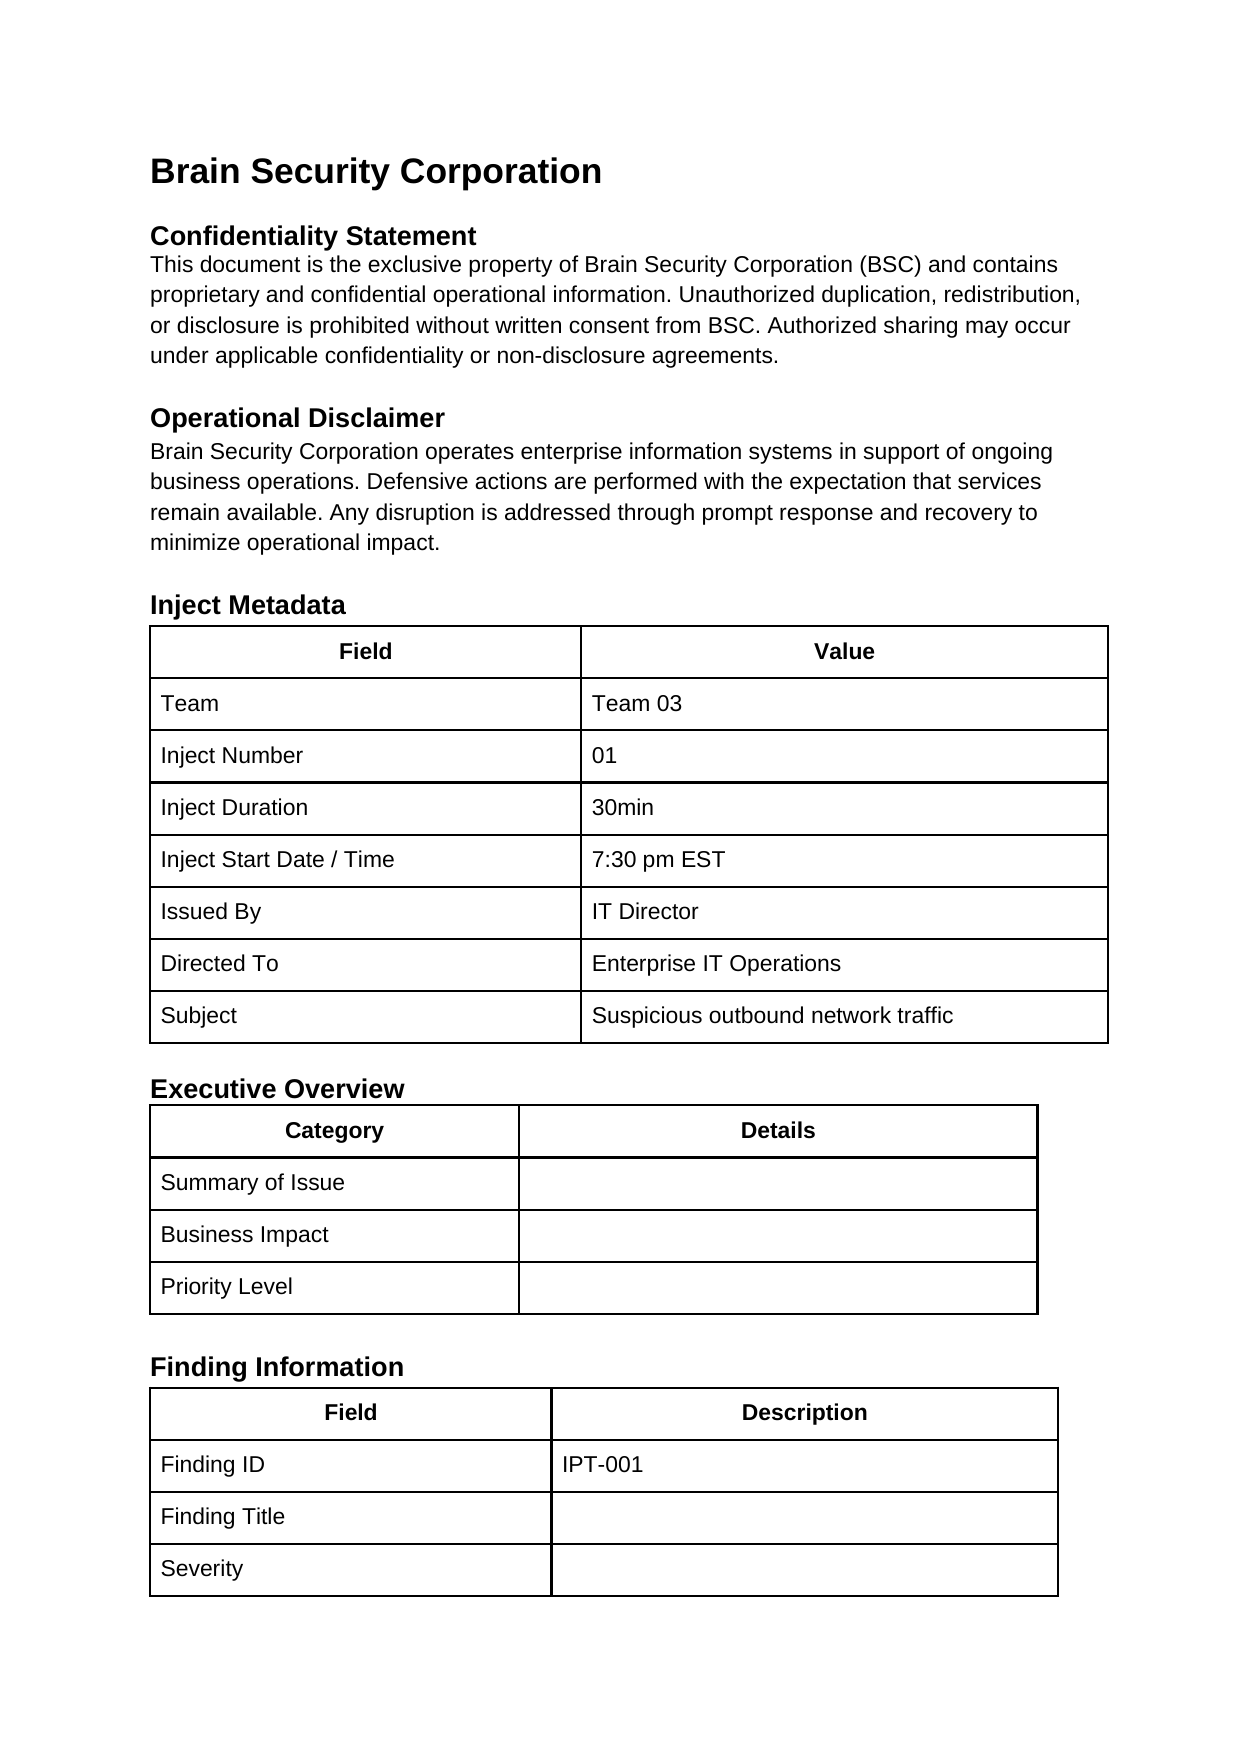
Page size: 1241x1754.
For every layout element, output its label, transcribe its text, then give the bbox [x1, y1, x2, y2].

text Confidentiality Statement [150, 220, 1090, 251]
text This document is the exclusive property of Brain Security Corporation (BSC) and contains proprietary and confidential operational information. Unauthorized duplication, redistribution, or disclosure is prohibited without written consent from BSC. Authorized sharing may occur under applicable confidentiality or non-disclosure agreements. [150, 251, 1090, 368]
table_header Field [151, 627, 580, 677]
table_cell Enterprise IT Operations [582, 940, 1107, 990]
table_header Category [151, 1106, 518, 1156]
text Inject Metadata [150, 589, 1090, 620]
table_cell 30min [582, 784, 1107, 833]
table_cell Directed To [151, 940, 580, 990]
table_cell Business Impact [151, 1211, 518, 1261]
table_header Description [553, 1389, 1057, 1439]
table_cell Inject Number [151, 731, 580, 781]
table_cell Inject Duration [151, 784, 580, 833]
table_cell Severity [151, 1545, 550, 1595]
table_header Details [520, 1106, 1036, 1156]
table_cell Suspicious outbound network traffic [582, 992, 1107, 1042]
table_cell Summary of Issue [151, 1159, 518, 1208]
table_cell [520, 1159, 1036, 1208]
text Brain Security Corporation operates enterprise information systems in support of ongoing business operations. Defensive actions are performed with the expectation that services remain available. Any disruption is addressed through prompt response and recovery to minimize operational impact. [150, 438, 1090, 555]
table_cell Subject [151, 992, 580, 1042]
table_cell Issued By [151, 888, 580, 938]
table_cell Priority Level [151, 1263, 518, 1313]
table_cell IPT-001 [553, 1441, 1057, 1491]
table_header Value [582, 627, 1107, 677]
table_cell Finding ID [151, 1441, 550, 1491]
text Brain Security Corporation [150, 150, 1090, 191]
text Operational Disclaimer [150, 402, 1090, 433]
table_cell 7:30 pm EST [582, 836, 1107, 886]
table_cell Team 03 [582, 679, 1107, 729]
table_cell IT Director [582, 888, 1107, 938]
table_cell Finding Title [151, 1493, 550, 1543]
text Finding Information [150, 1351, 1090, 1382]
text Executive Overview [150, 1073, 1090, 1104]
table_header Field [151, 1389, 550, 1439]
table_cell [553, 1545, 1057, 1595]
table_cell 01 [582, 731, 1107, 781]
table_cell [520, 1211, 1036, 1261]
table_cell [520, 1263, 1036, 1313]
table_cell Inject Start Date / Time [151, 836, 580, 886]
table_cell [553, 1493, 1057, 1543]
table_cell Team [151, 679, 580, 729]
